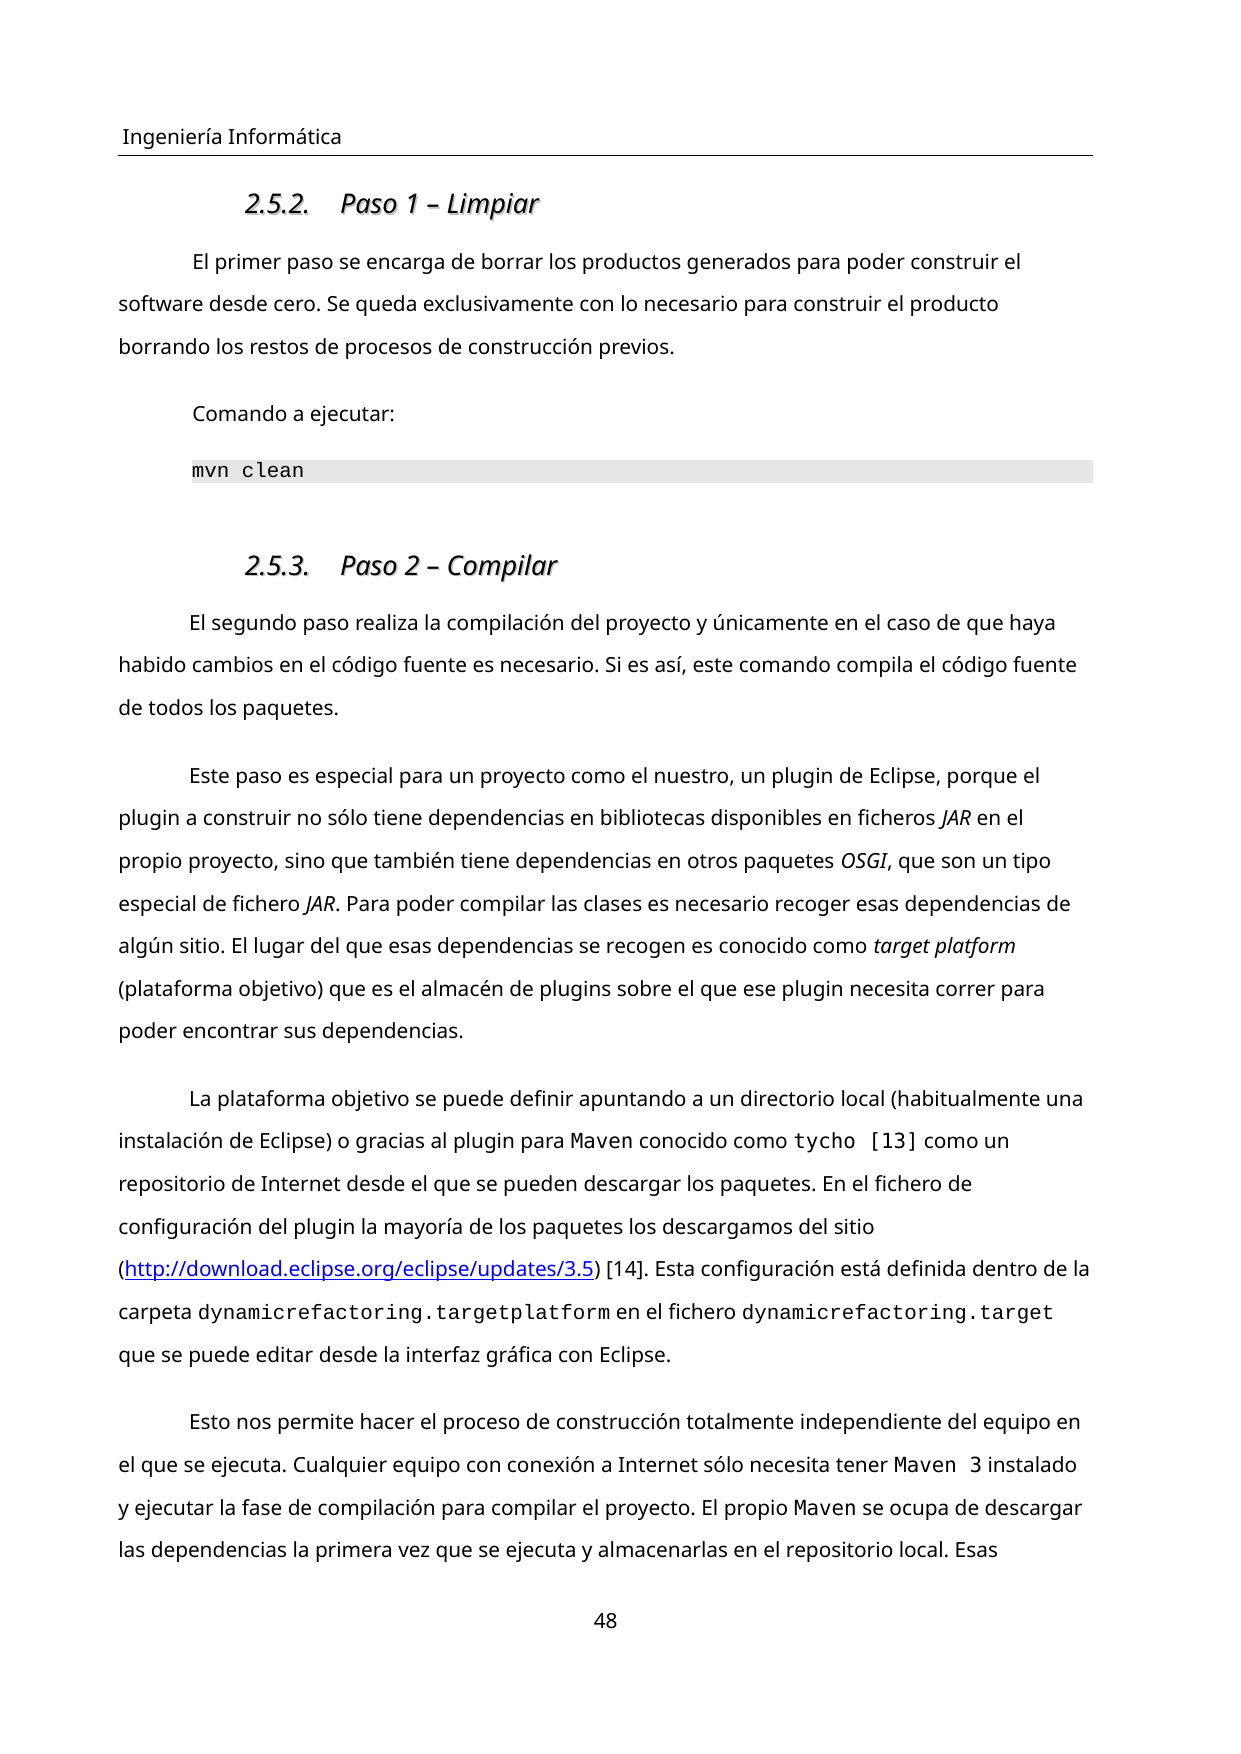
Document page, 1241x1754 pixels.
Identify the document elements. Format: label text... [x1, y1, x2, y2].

text Comando a ejecutar: [118, 399, 1093, 428]
text La plataforma objetivo se puede definir apuntando a un directorio local (habitualmente una instalación de Eclipse) o gracias al plugin para Maven conocido como tycho [13] como un repositorio de Internet desde el que se pueden descargar los paquetes. En el fichero de configuración del plugin la mayoría de los paquetes los descargamos del sitio (http://download.eclipse.org/eclipse/updates/3.5) [14]. Esta configuración está definida dentro de la carpeta dynamicrefactoring.targetplatform en el fichero dynamicrefactoring.target que se puede editar desde la interfaz gráfica con Eclipse. [118, 1084, 1093, 1368]
text Esto nos permite hacer el proceso de construcción totalmente independiente del equipo en el que se ejecuta. Cualquier equipo con conexión a Internet sólo necesita tener Maven 3 instalado y ejecutar la fase de compilación para compilar el proyecto. El propio Maven se ocupa de descargar las dependencias la primera vez que se ejecuta y almacenarlas en el repositorio local. Esas [118, 1407, 1093, 1564]
text El segundo paso realiza la compilación del proyecto y únicamente en el caso de que haya habido cambios en el código fuente es necesario. Si es así, este comando compila el código fuente de todos los paquetes. [118, 608, 1093, 722]
text Este paso es especial para un proyecto como el nuestro, un plugin de Eclipse, porque el plugin a construir no sólo tiene dependencias en bibliotecas disponibles en ficheros JAR en el propio proyecto, sino que también tiene dependencias en otros paquetes OSGI, que son un tipo especial de fichero JAR. Para poder compilar las clases es necesario recoger esas dependencias de algún sitio. El lugar del que esas dependencias se recogen es conocido como target platform (plataforma objetivo) que es el almacén de plugins sobre el que ese plugin necesita correr para poder encontrar sus dependencias. [118, 761, 1093, 1045]
text mvn clean [192, 460, 1093, 483]
subtitle Paso 2 – Compilar [310, 546, 1093, 583]
text El primer paso se encarga de borrar los productos generados para poder construir el software desde cero. Se queda exclusivamente con lo necesario para construir el producto borrando los restos de procesos de construcción previos. [118, 247, 1093, 360]
subtitle Paso 1 – Limpiar [310, 185, 1093, 222]
